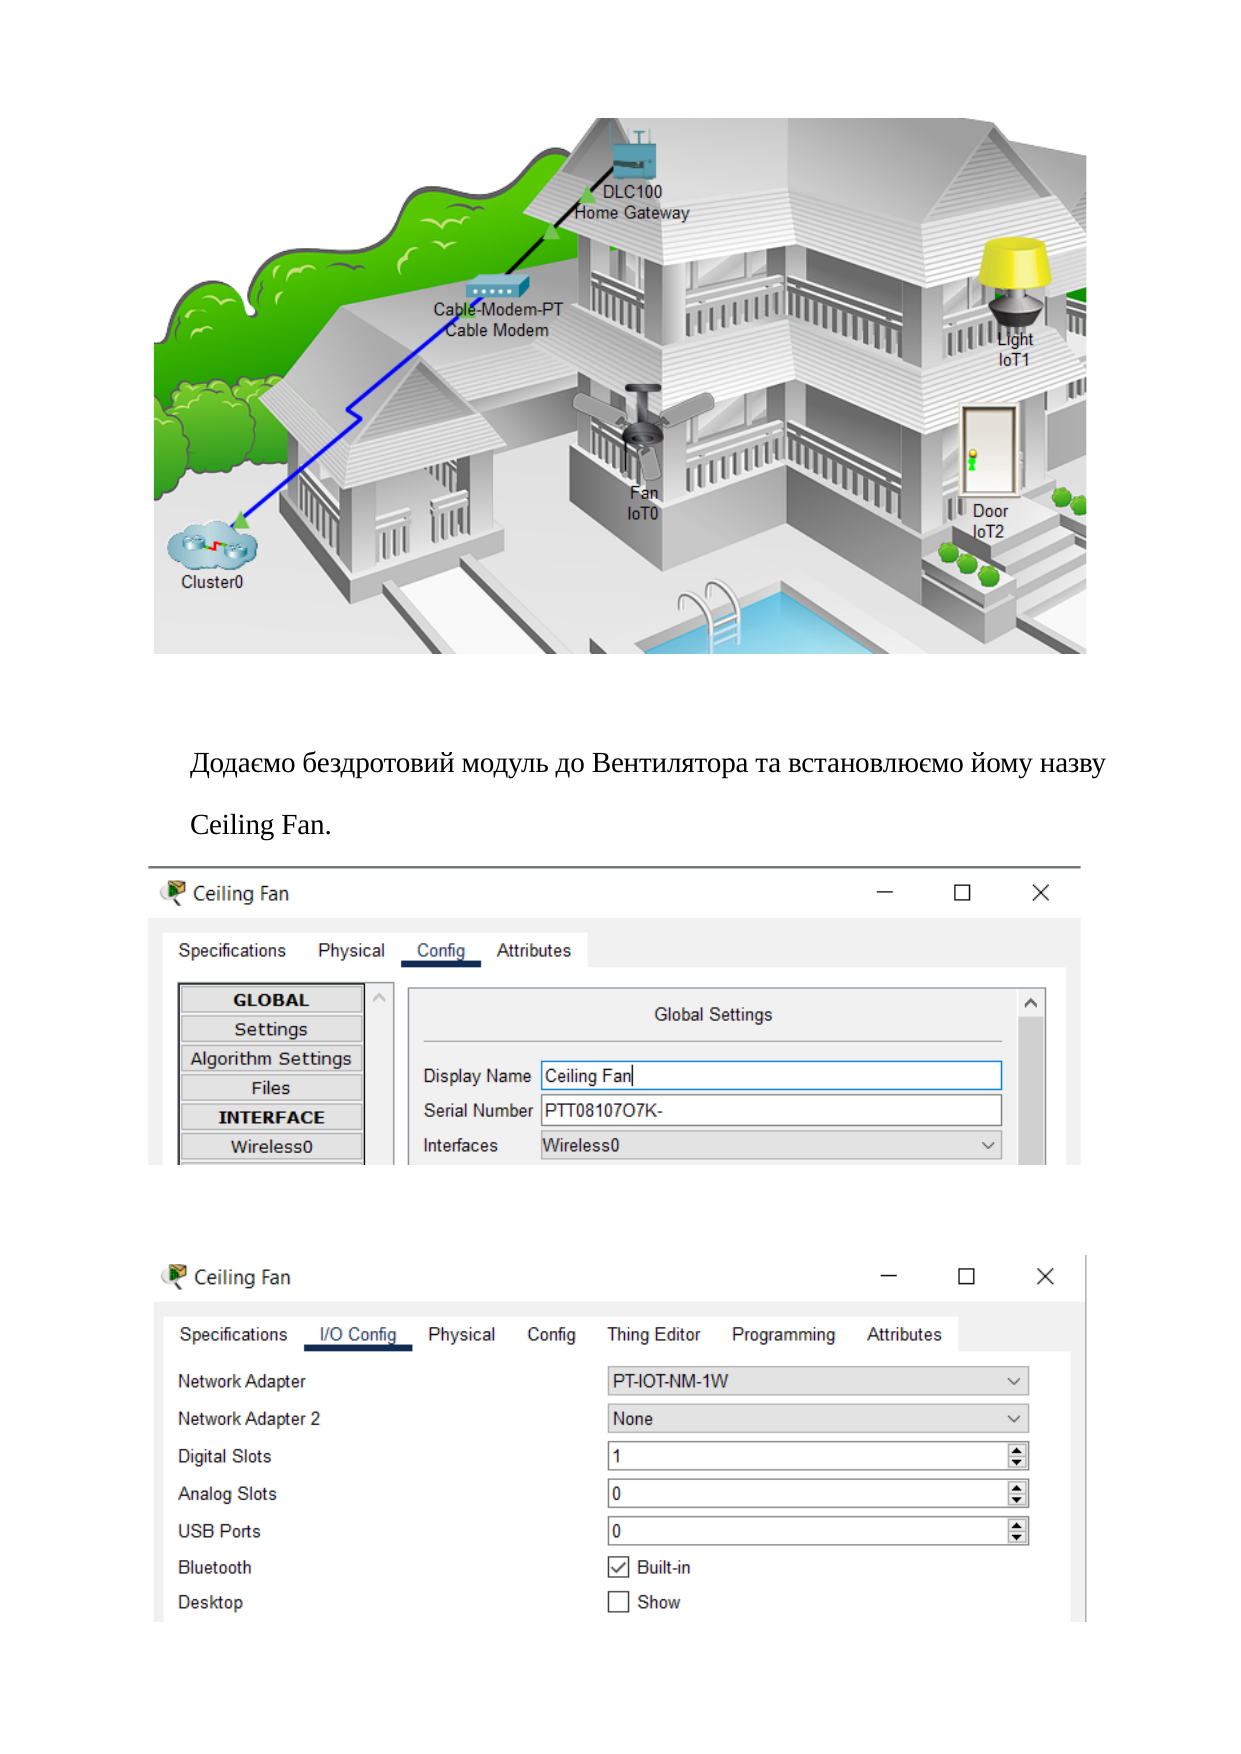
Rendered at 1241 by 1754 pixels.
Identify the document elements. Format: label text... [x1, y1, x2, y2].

text Додаємо бездротовий модуль до Вентилятора та встановлюємо йому назву Ceiling Fan. [190, 745, 1122, 841]
picture [153, 118, 1087, 654]
picture [153, 1255, 1087, 1622]
picture [148, 866, 1081, 1165]
